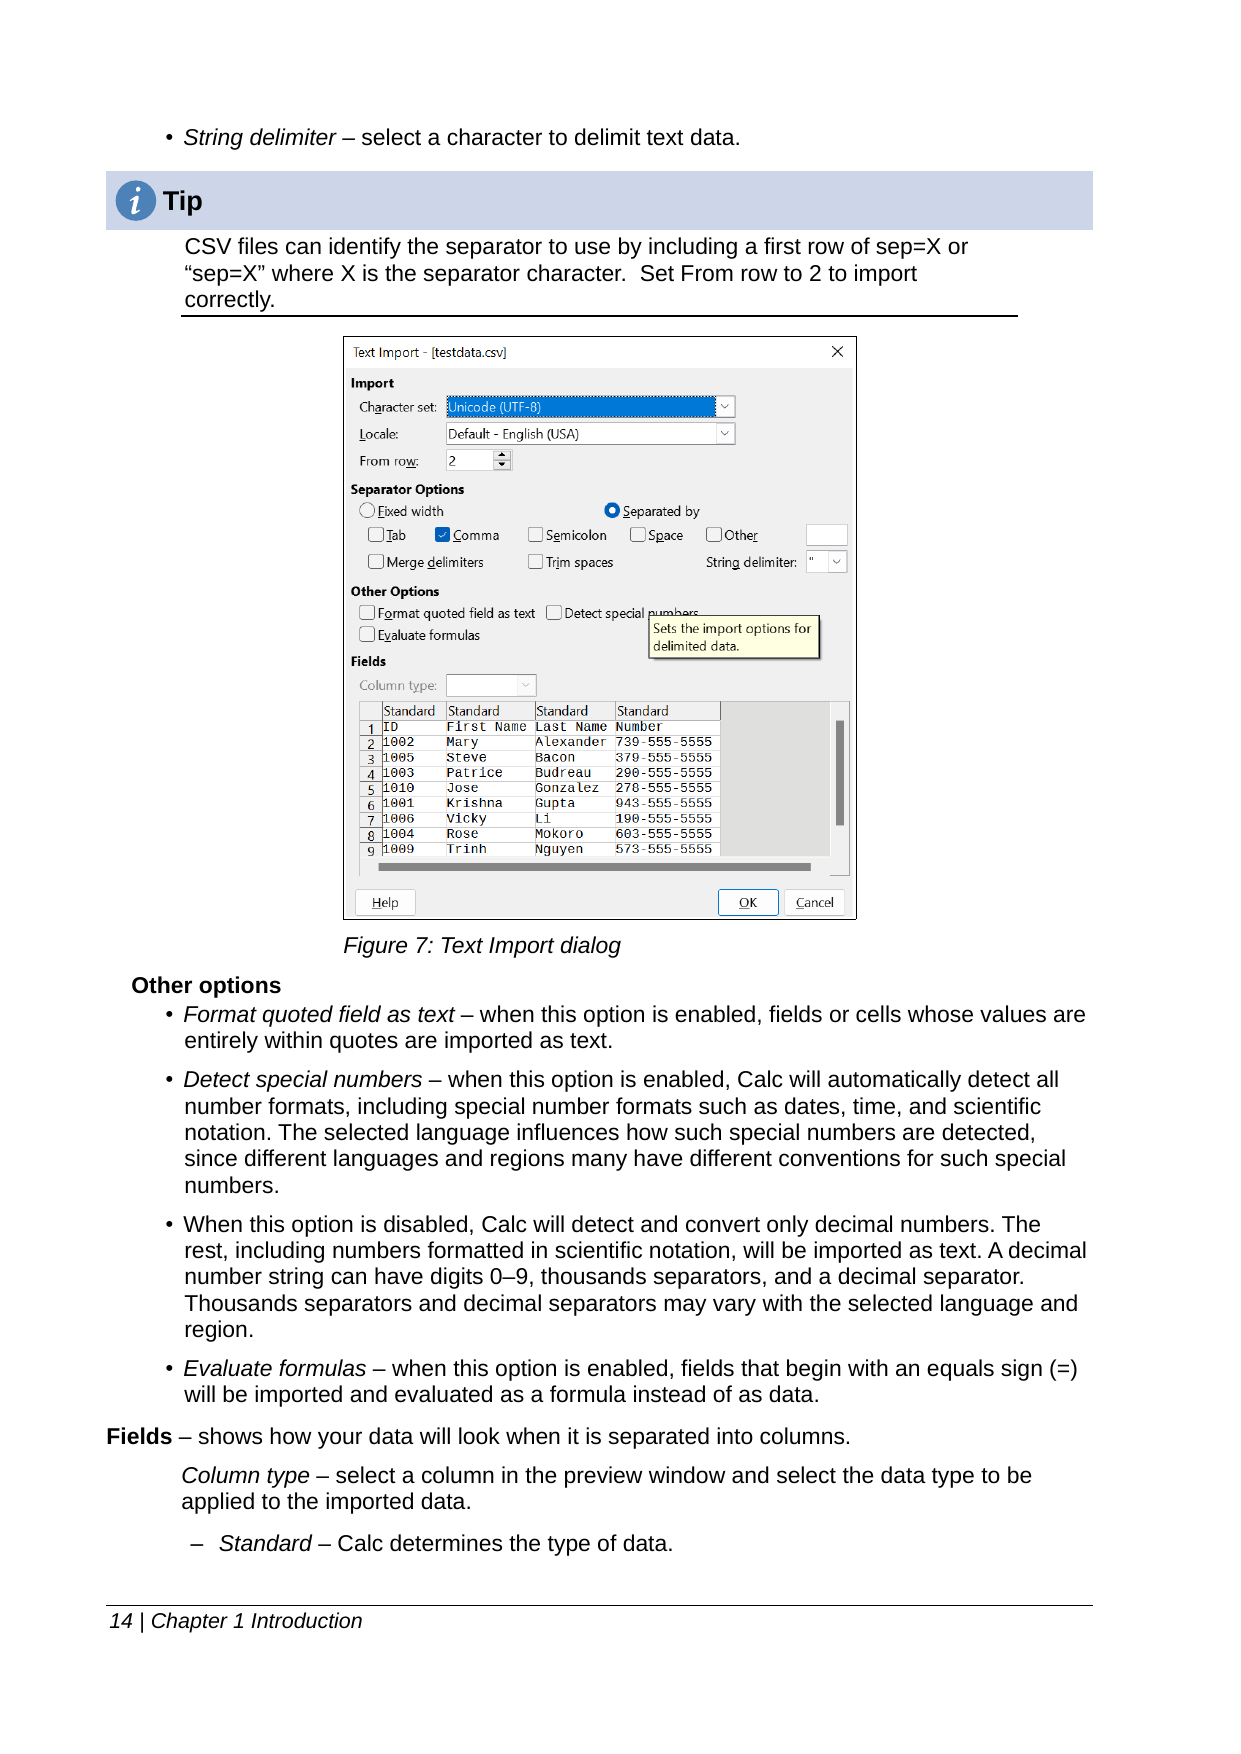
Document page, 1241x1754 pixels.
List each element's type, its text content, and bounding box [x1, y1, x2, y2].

list Format quoted field as text – when this option is enabled, fields or cells whose values are entirely within quotes are imported as text. [162, 998, 1093, 1054]
list String delimiter – select a character to delimit text data. [162, 121, 1093, 153]
subtitle Tip [106, 171, 1093, 230]
text Other options [131, 972, 1093, 998]
text CSV files can identify the separator to use by including a first row of sep=X or “sep=X” where X is the separator character. Set From row to 2 to import correctly. [181, 230, 1018, 315]
text Fields – shows how your data will look when it is separated into columns. [106, 1423, 1093, 1449]
text Column type – select a column in the preview window and select the data type to be applied to the imported data. [181, 1462, 1093, 1514]
text Figure 7: Text Import dialog [343, 932, 856, 958]
list Evaluate formulas – when this option is enabled, fields that begin with an equals sign (=) will be imported and evaluated as a formula instead of as data. [162, 1352, 1093, 1410]
picture [346, 339, 853, 917]
list Standard – Calc determines the type of data. [187, 1527, 1093, 1559]
list Detect special numbers – when this option is enabled, Calc will automatically detect all number formats, including special number formats such as dates, time, and scientific notation. The selected language influences how such special numbers are detected, since different languages and regions many have different conventions for such special numbers. [162, 1063, 1093, 1198]
list When this option is disabled, Calc will detect and convert only decimal numbers. The rest, including numbers formatted in scientific notation, will be imported as text. A decimal number string can have digits 0–9, thousands separators, and a decimal separator. Thousands separators and decimal separators may vary with the selected language and region. [162, 1208, 1093, 1342]
